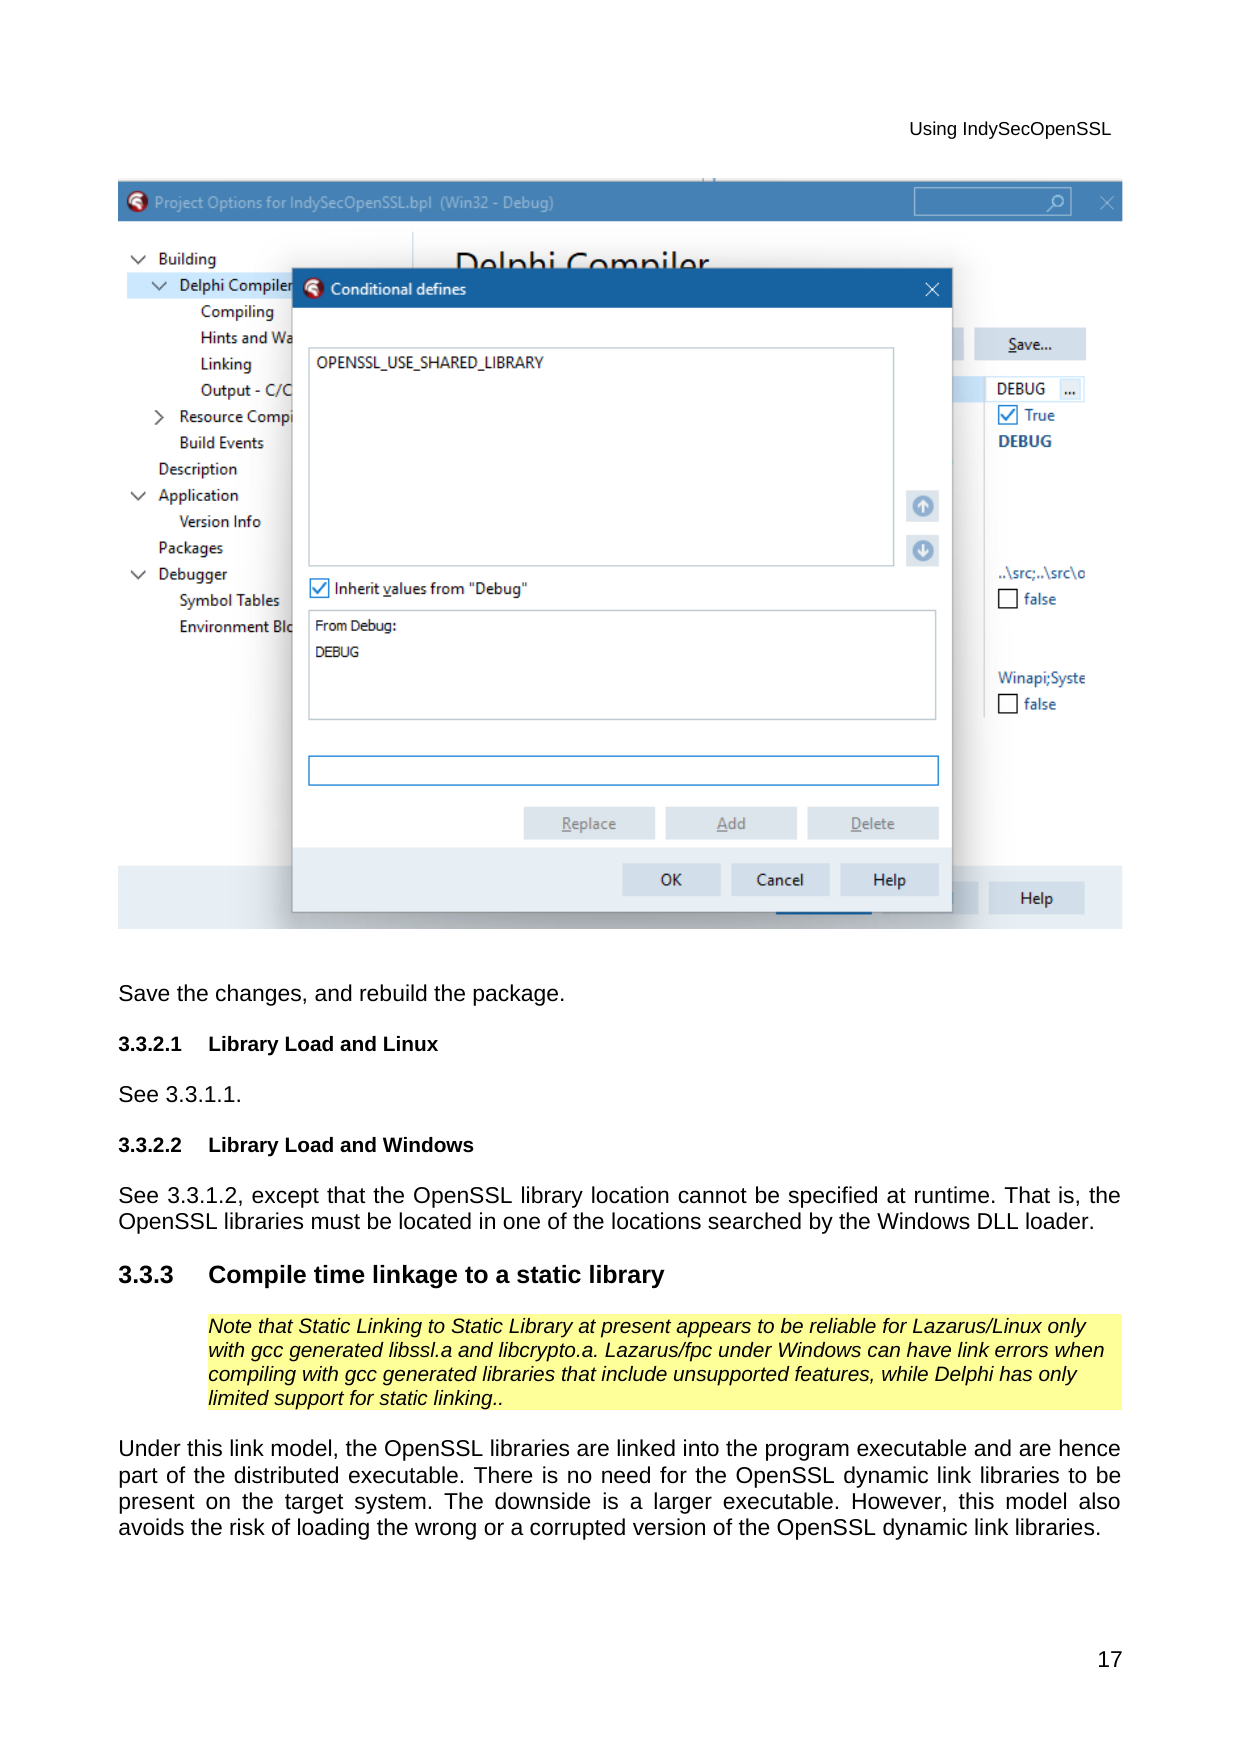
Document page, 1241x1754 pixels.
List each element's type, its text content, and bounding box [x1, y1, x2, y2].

subtitle Library Load and Linux [118, 1032, 1122, 1056]
text Under this link model, the OpenSSL libraries are linked into the program executable and are hence part of the distributed executable. There is no need for the OpenSSL dynamic link libraries to be present on the target system. The downside is a larger executable. However, this model also avoids the risk of loading the wrong or a corrupted version of the OpenSSL dynamic link libraries. [118, 1435, 1122, 1541]
text See 3.3.1.1. [118, 1081, 1122, 1107]
text Note that Static Linking to Static Library at present appears to be reliable for Lazarus/Linux only with gcc generated libssl.a and libcrypto.a. Lazarus/fpc under Windows can have link errors when compiling with gcc generated libraries that include unsupported features, while Delphi has only limited support for static linking.. [208, 1314, 1122, 1410]
subtitle Library Load and Windows [118, 1132, 1122, 1156]
subtitle Compile time linkage to a static library [118, 1260, 1122, 1288]
picture [118, 178, 1123, 929]
text See 3.3.1.2, except that the OpenSSL library location cannot be specified at runtime. That is, the OpenSSL libraries must be located in one of the locations searched by the Windows DLL loader. [118, 1182, 1122, 1235]
text Save the changes, and rebuild the package. [118, 980, 1122, 1007]
